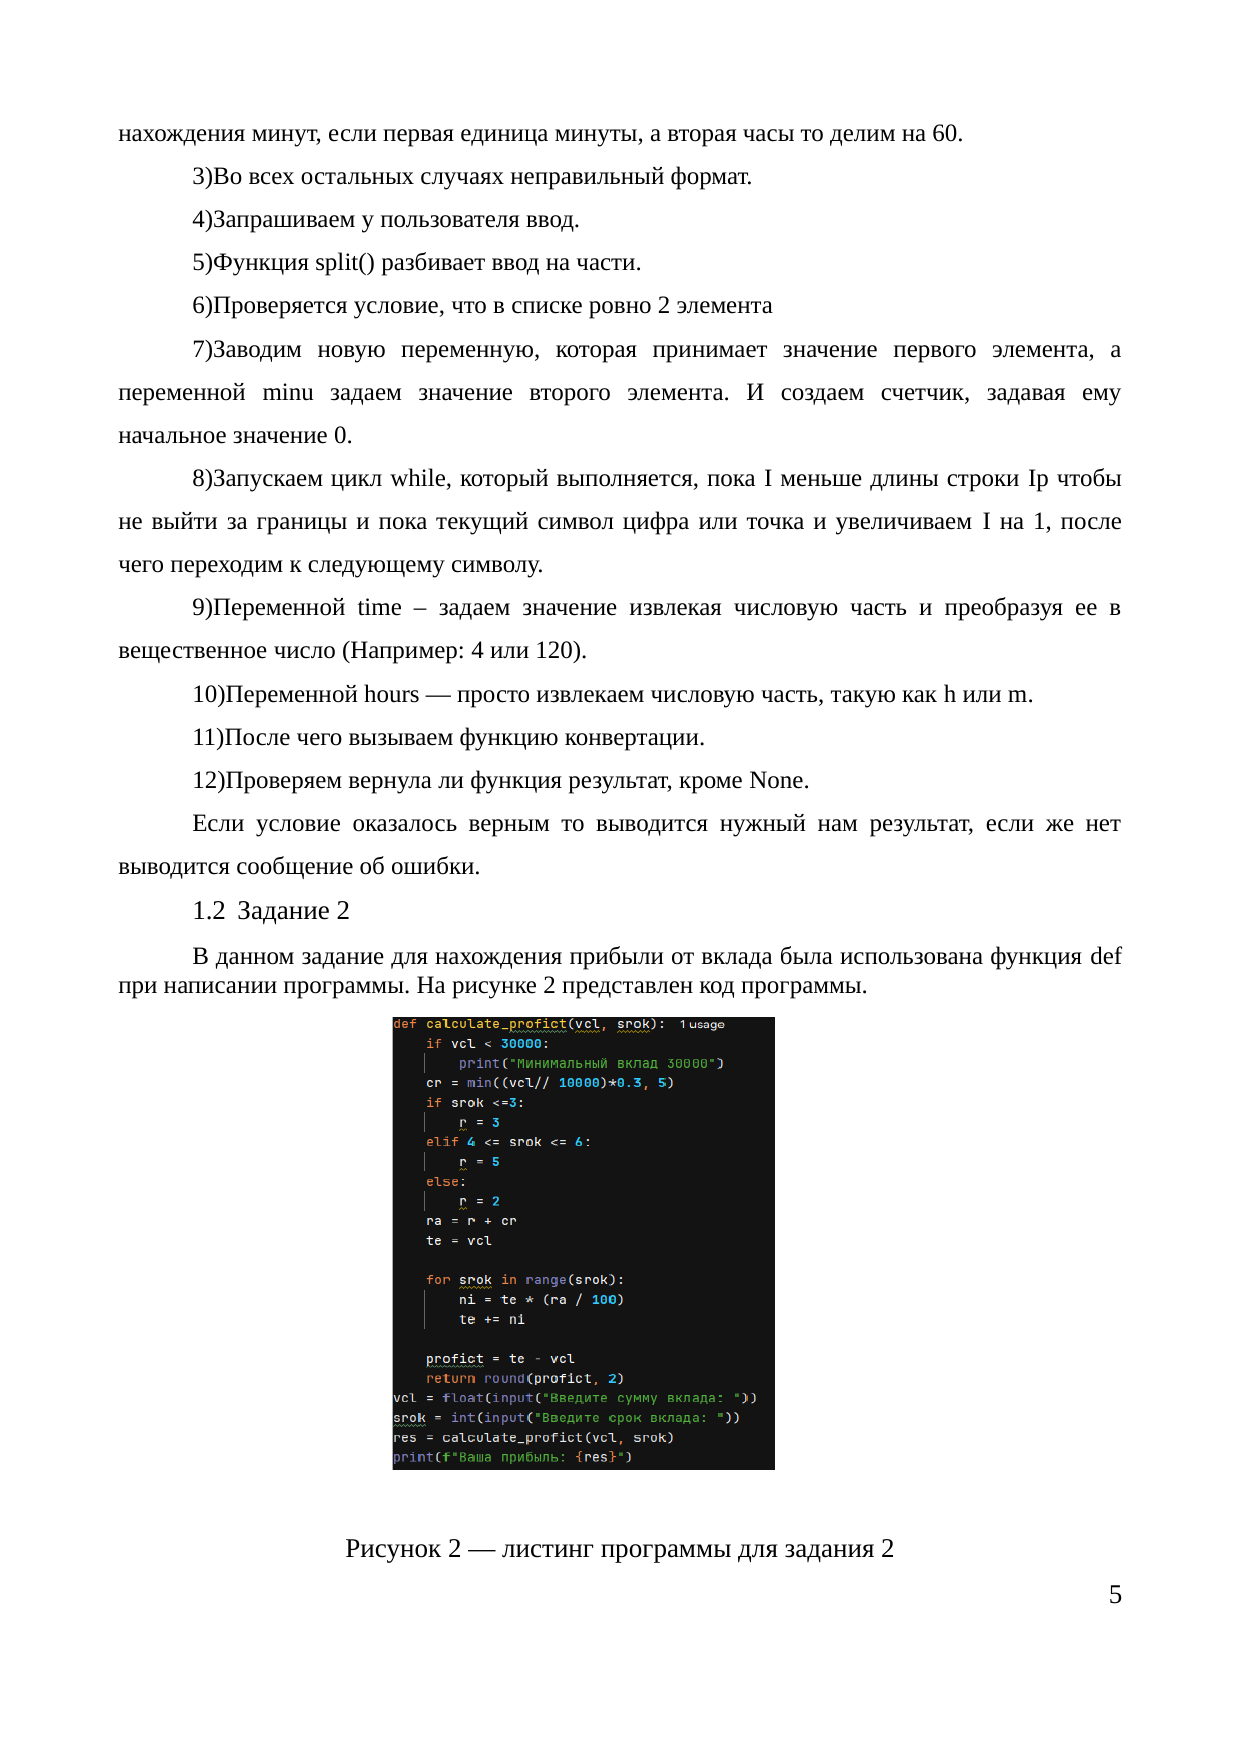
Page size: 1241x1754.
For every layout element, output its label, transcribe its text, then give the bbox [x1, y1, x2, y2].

text Рисунок 2 — листинг программы для задания 2 [118, 1532, 1122, 1563]
text 11)После чего вызываем функцию конвертации. [118, 722, 1122, 751]
text Если условие оказалось верным то выводится нужный нам результат, если же нет выводится сообщение об ошибки. [118, 808, 1122, 880]
text 8)Запускаем цикл while, который выполняется, пока I меньше длины строки Ip чтобы не выйти за границы и пока текущий символ цифра или точка и увеличиваем I на 1, после чего переходим к следующему символу. [118, 463, 1122, 578]
text 9)Переменной time – задаем значение извлекая числовую часть и преобразуя ее в вещественное число (Например: 4 или 120). [118, 592, 1122, 664]
text нахождения минут, если первая единица минуты, а вторая часы то делим на 60. [118, 118, 1122, 147]
text 5)Функция split() разбивает ввод на части. [118, 247, 1122, 276]
text 5 [118, 1578, 1122, 1609]
text 7)Заводим новую переменную, которая принимает значение первого элемента, а переменной minu задаем значение второго элемента. И создаем счетчик, задавая ему начальное значение 0. [118, 334, 1122, 449]
text В данном задание для нахождения прибыли от вклада была использована функция def при написании программы. На рисунке 2 представлен код программы. [118, 941, 1122, 998]
text 6)Проверяется условие, что в списке ровно 2 элемента [118, 291, 1122, 319]
text 3)Во всех остальных случаях неправильный формат. [118, 161, 1122, 190]
text 10)Переменной hours — просто извлекаем числовую часть, такую как h или m. [118, 679, 1122, 707]
picture [392, 1017, 775, 1470]
text 4)Запрашиваем у пользователя ввод. [118, 204, 1122, 233]
text 12)Проверяем вернула ли функция результат, кроме None. [118, 765, 1122, 794]
list Задание 2 [118, 894, 1122, 926]
